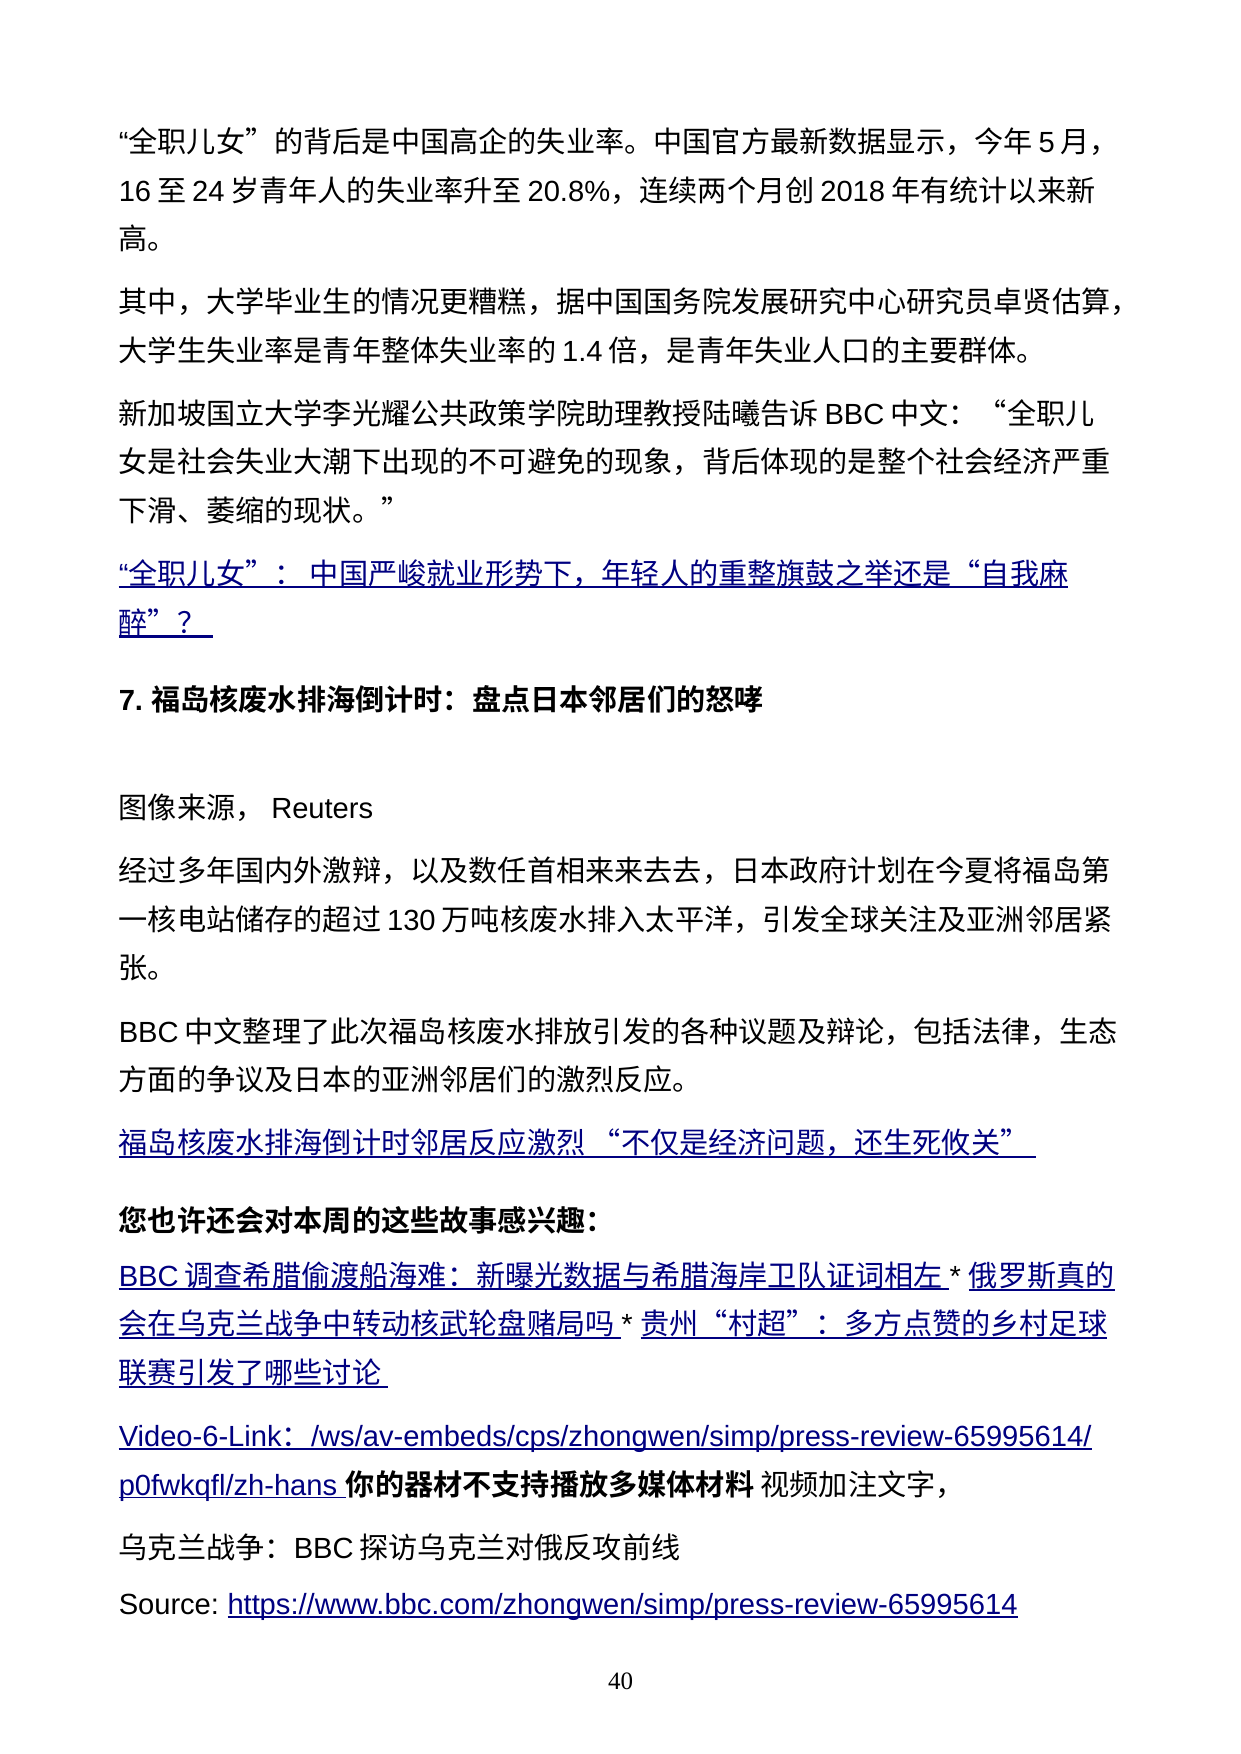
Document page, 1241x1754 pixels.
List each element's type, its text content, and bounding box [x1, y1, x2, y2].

text 其中，大学毕业生的情况更糟糕，据中国国务院发展研究中心研究员卓贤估算，大学生失业率是青年整体失业率的1.4倍，是青年失业人口的主要群体。 [118, 279, 1122, 369]
text BBC中文整理了此次福岛核废水排放引发的各种议题及辩论，包括法律，生态方面的争议及日本的亚洲邻居们的激烈反应。 [118, 1008, 1122, 1099]
subtitle 您也许还会对本周的这些故事感兴趣： [118, 1197, 1122, 1240]
text BBC调查希腊偷渡船海难：新曝光数据与希腊海岸卫队证词相左 * 俄罗斯真的会在乌克兰战争中转动核武轮盘赌局吗 * 贵州“村超”：多方点赞的乡村足球联赛引发了哪些讨论 [118, 1252, 1122, 1392]
subtitle 7. 福岛核废水排海倒计时：盘点日本邻居们的怒哮 [118, 677, 1122, 719]
text “全职儿女”： 中国严峻就业形势下，年轻人的重整旗鼓之举还是“自我麻醉”？ [118, 551, 1122, 641]
text Video-6-Link：/ws/av-embeds/cps/zhongwen/simp/press-review-65995614/p0fwkqfl/zh-hans 你的器材不支持播放多媒体材料 视频加注文字， [118, 1412, 1122, 1503]
text 经过多年国内外激辩，以及数任首相来来去去，日本政府计划在今夏将福岛第一核电站储存的超过130万吨核废水排入太平洋，引发全球关注及亚洲邻居紧张。 [118, 848, 1122, 987]
text 图像来源， Reuters [118, 785, 1122, 827]
text 乌克兰战争：BBC探访乌克兰对俄反攻前线 [118, 1524, 1122, 1566]
text 新加坡国立大学李光耀公共政策学院助理教授陆曦告诉BBC中文：“全职儿女是社会失业大潮下出现的不可避免的现象，背后体现的是整个社会经济严重下滑、萎缩的现状。” [118, 390, 1122, 530]
text “全职儿女”的背后是中国高企的失业率。中国官方最新数据显示，今年5月，16至24岁青年人的失业率升至20.8%，连续两个月创2018年有统计以来新高。 [118, 118, 1122, 258]
text Source: https://www.bbc.com/zhongwen/simp/press-review-65995614 [118, 1587, 1122, 1621]
text 福岛核废水排海倒计时邻居反应激烈 “不仅是经济问题，还生死攸关” [118, 1120, 1122, 1162]
